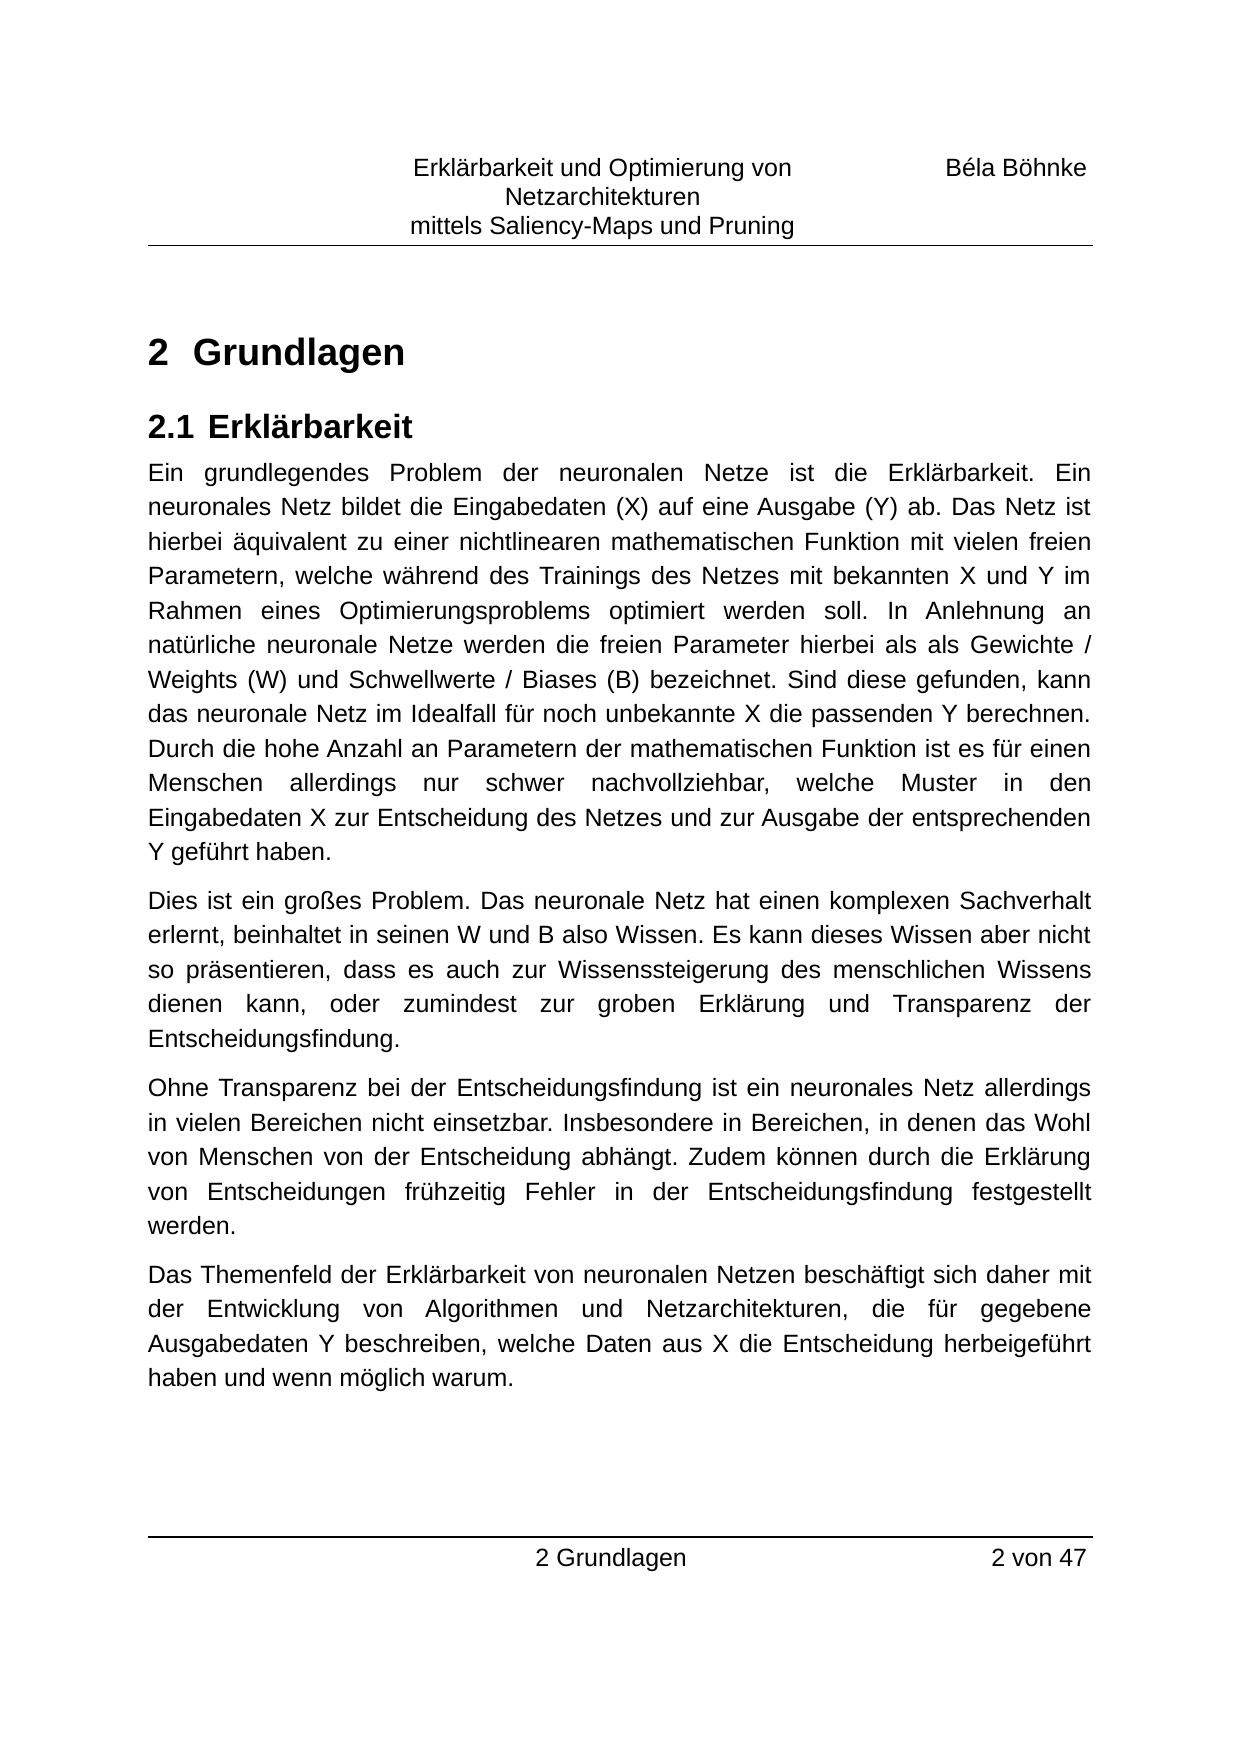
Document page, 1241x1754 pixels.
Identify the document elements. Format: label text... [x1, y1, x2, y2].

text Ohne Transparenz bei der Entscheidungsfindung ist ein neuronales Netz allerdings in vielen Bereichen nicht einsetzbar. Insbesondere in Bereichen, in denen das Wohl von Menschen von der Entscheidung abhängt. Zudem können durch die Erklärung von Entscheidungen frühzeitig Fehler in der Entscheidungsfindung festgestellt werden. [148, 1073, 1093, 1240]
text Dies ist ein großes Problem. Das neuronale Netz hat einen komplexen Sachverhalt erlernt, beinhaltet in seinen W und B also Wissen. Es kann dieses Wissen aber nicht so präsentieren, dass es auch zur Wissenssteigerung des menschlichen Wissens dienen kann, oder zumindest zur groben Erklärung und Transparenz der Entscheidungsfindung. [148, 886, 1093, 1053]
subtitle Grundlagen [148, 329, 1093, 373]
text Ein grundlegendes Problem der neuronalen Netze ist die Erklärbarkeit. Ein neuronales Netz bildet die Eingabedaten (X) auf eine Ausgabe (Y) ab. Das Netz ist hierbei äquivalent zu einer nichtlinearen mathematischen Funktion mit vielen freien Parametern, welche während des Trainings des Netzes mit bekannten X und Y im Rahmen eines Optimierungsproblems optimiert werden soll. In Anlehnung an natürliche neuronale Netze werden die freien Parameter hierbei als als Gewichte / Weights (W) und Schwellwerte / Biases (B) bezeichnet. Sind diese gefunden, kann das neuronale Netz im Idealfall für noch unbekannte X die passenden Y berechnen. Durch die hohe Anzahl an Parametern der mathematischen Funktion ist es für einen Menschen allerdings nur schwer nachvollziehbar, welche Muster in den Eingabedaten X zur Entscheidung des Netzes und zur Ausgabe der entsprechenden Y geführt haben. [148, 458, 1093, 866]
subtitle Erklärbarkeit [148, 407, 1093, 445]
text Das Themenfeld der Erklärbarkeit von neuronalen Netzen beschäftigt sich daher mit der Entwicklung von Algorithmen und Netzarchitekturen, die für gegebene Ausgabedaten Y beschreiben, welche Daten aus X die Entscheidung herbeigeführt haben und wenn möglich warum. [148, 1260, 1093, 1392]
